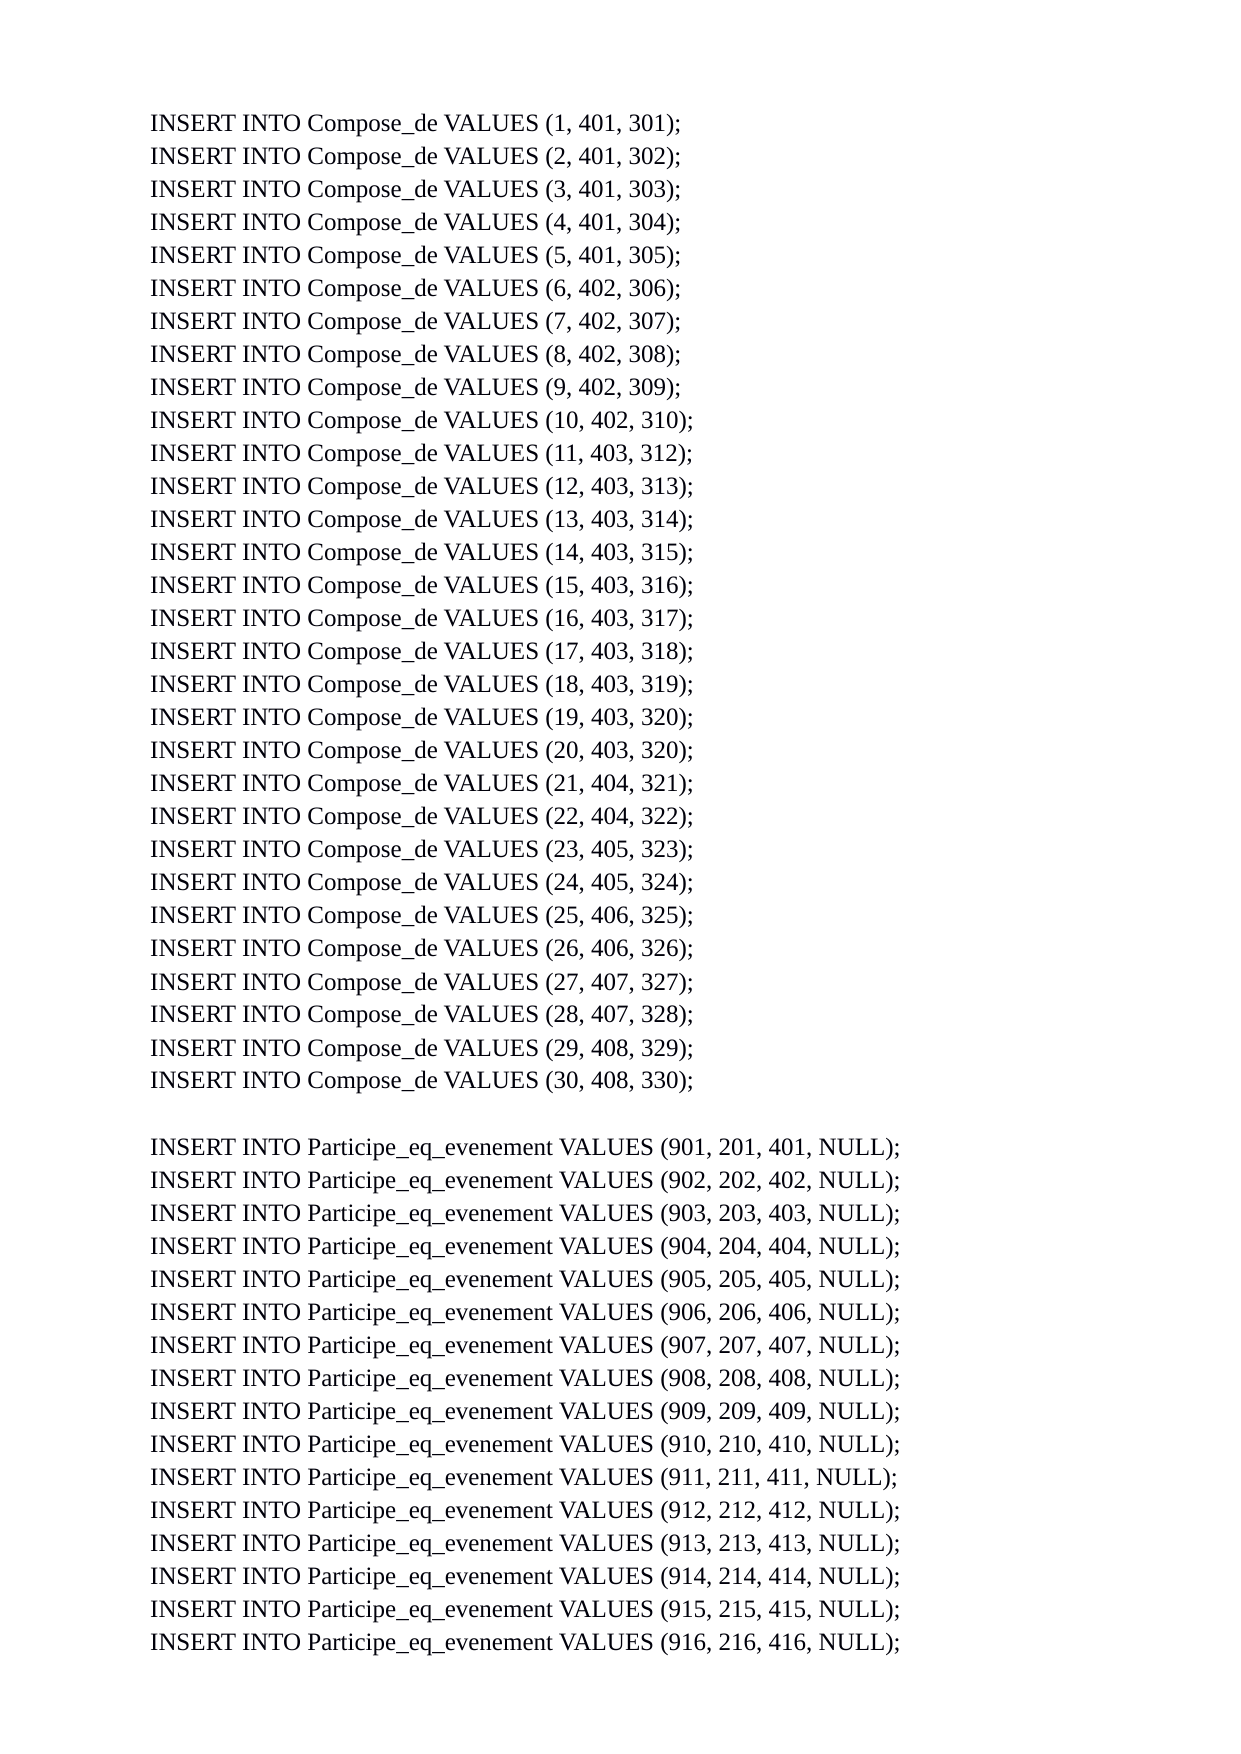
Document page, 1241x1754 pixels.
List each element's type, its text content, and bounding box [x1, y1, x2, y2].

text INSERT INTO Participe_eq_evenement VALUES (907, 207, 407, NULL); [150, 1330, 1090, 1358]
text INSERT INTO Compose_de VALUES (26, 406, 326); [150, 933, 1090, 962]
text INSERT INTO Compose_de VALUES (20, 403, 320); [150, 735, 1090, 764]
text INSERT INTO Compose_de VALUES (7, 402, 307); [150, 306, 1090, 335]
text INSERT INTO Compose_de VALUES (24, 405, 324); [150, 867, 1090, 896]
text INSERT INTO Compose_de VALUES (6, 402, 306); [150, 273, 1090, 302]
text INSERT INTO Participe_eq_evenement VALUES (910, 210, 410, NULL); [150, 1429, 1090, 1458]
text INSERT INTO Compose_de VALUES (17, 403, 318); [150, 636, 1090, 665]
text INSERT INTO Compose_de VALUES (12, 403, 313); [150, 471, 1090, 500]
text INSERT INTO Compose_de VALUES (9, 402, 309); [150, 372, 1090, 401]
text INSERT INTO Compose_de VALUES (11, 403, 312); [150, 438, 1090, 467]
text INSERT INTO Compose_de VALUES (22, 404, 322); [150, 801, 1090, 830]
text INSERT INTO Participe_eq_evenement VALUES (912, 212, 412, NULL); [150, 1495, 1090, 1524]
text INSERT INTO Compose_de VALUES (2, 401, 302); [150, 141, 1090, 170]
text INSERT INTO Participe_eq_evenement VALUES (909, 209, 409, NULL); [150, 1396, 1090, 1424]
text INSERT INTO Participe_eq_evenement VALUES (908, 208, 408, NULL); [150, 1363, 1090, 1392]
text INSERT INTO Participe_eq_evenement VALUES (914, 214, 414, NULL); [150, 1561, 1090, 1590]
text INSERT INTO Compose_de VALUES (23, 405, 323); [150, 834, 1090, 863]
text INSERT INTO Compose_de VALUES (3, 401, 303); [150, 174, 1090, 203]
text INSERT INTO Compose_de VALUES (28, 407, 328); [150, 999, 1090, 1028]
text INSERT INTO Participe_eq_evenement VALUES (906, 206, 406, NULL); [150, 1297, 1090, 1326]
text INSERT INTO Compose_de VALUES (15, 403, 316); [150, 570, 1090, 599]
text INSERT INTO Compose_de VALUES (14, 403, 315); [150, 537, 1090, 566]
text INSERT INTO Compose_de VALUES (27, 407, 327); [150, 967, 1090, 995]
text INSERT INTO Participe_eq_evenement VALUES (902, 202, 402, NULL); [150, 1165, 1090, 1193]
text INSERT INTO Compose_de VALUES (21, 404, 321); [150, 768, 1090, 797]
text INSERT INTO Participe_eq_evenement VALUES (913, 213, 413, NULL); [150, 1528, 1090, 1557]
text INSERT INTO Participe_eq_evenement VALUES (915, 215, 415, NULL); [150, 1594, 1090, 1623]
text INSERT INTO Compose_de VALUES (29, 408, 329); [150, 1033, 1090, 1061]
text INSERT INTO Compose_de VALUES (4, 401, 304); [150, 207, 1090, 236]
text INSERT INTO Participe_eq_evenement VALUES (904, 204, 404, NULL); [150, 1231, 1090, 1259]
text INSERT INTO Participe_eq_evenement VALUES (905, 205, 405, NULL); [150, 1264, 1090, 1292]
text INSERT INTO Compose_de VALUES (1, 401, 301); [150, 108, 1090, 137]
text INSERT INTO Compose_de VALUES (10, 402, 310); [150, 405, 1090, 434]
text INSERT INTO Compose_de VALUES (18, 403, 319); [150, 669, 1090, 698]
text INSERT INTO Compose_de VALUES (16, 403, 317); [150, 603, 1090, 632]
text INSERT INTO Compose_de VALUES (25, 406, 325); [150, 901, 1090, 929]
text INSERT INTO Compose_de VALUES (13, 403, 314); [150, 504, 1090, 533]
text INSERT INTO Compose_de VALUES (19, 403, 320); [150, 702, 1090, 731]
text INSERT INTO Participe_eq_evenement VALUES (901, 201, 401, NULL); [150, 1132, 1090, 1160]
text INSERT INTO Compose_de VALUES (5, 401, 305); [150, 240, 1090, 269]
text INSERT INTO Compose_de VALUES (30, 408, 330); [150, 1066, 1090, 1094]
text INSERT INTO Participe_eq_evenement VALUES (903, 203, 403, NULL); [150, 1198, 1090, 1226]
text INSERT INTO Participe_eq_evenement VALUES (916, 216, 416, NULL); [150, 1627, 1090, 1656]
text INSERT INTO Participe_eq_evenement VALUES (911, 211, 411, NULL); [150, 1462, 1090, 1491]
text INSERT INTO Compose_de VALUES (8, 402, 308); [150, 339, 1090, 368]
